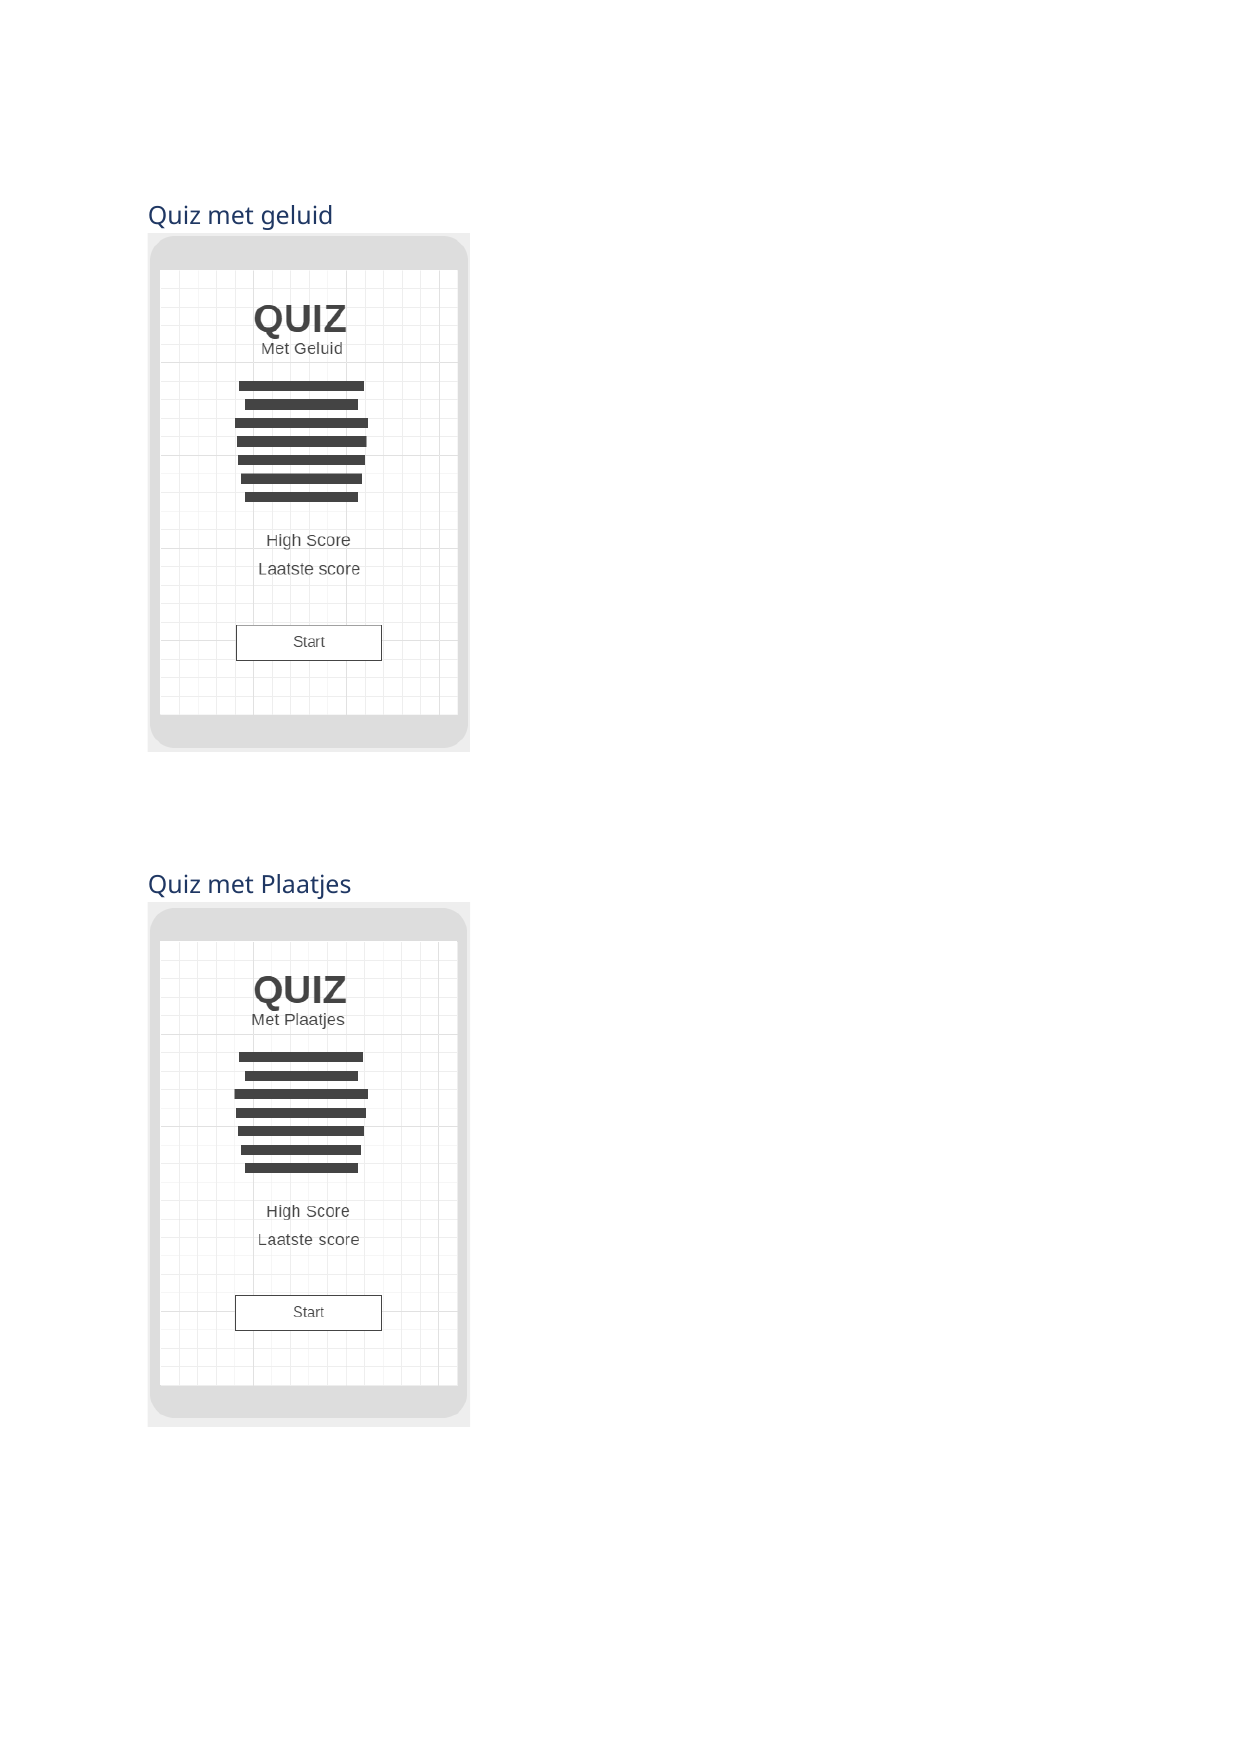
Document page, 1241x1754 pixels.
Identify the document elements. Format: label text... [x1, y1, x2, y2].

subtitle Quiz met Plaatjes [148, 866, 1093, 900]
subtitle Quiz met geluid [148, 198, 1093, 232]
